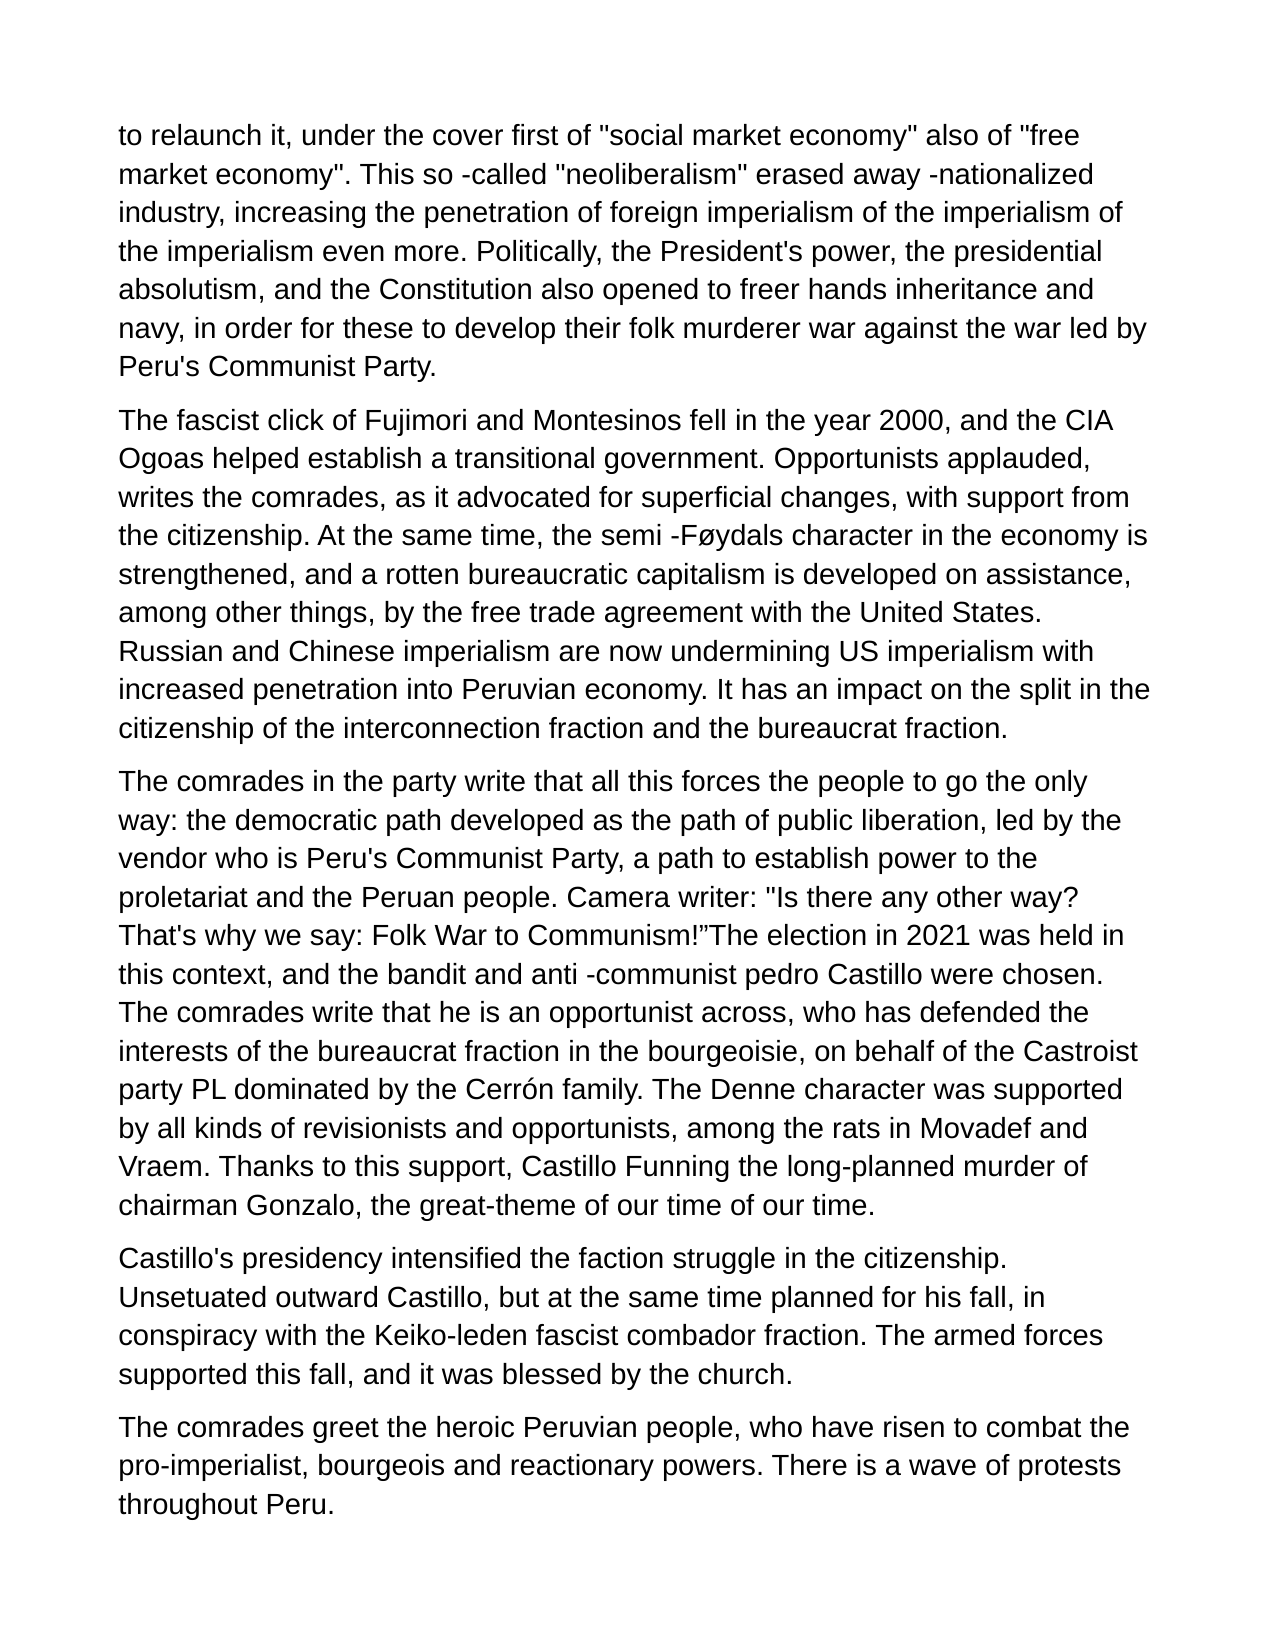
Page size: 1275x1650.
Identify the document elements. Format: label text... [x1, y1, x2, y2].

text Castillo's presidency intensified the faction struggle in the citizenship. Unsetuated outward Castillo, but at the same time planned for his fall, in conspiracy with the Keiko-leden fascist combador fraction. The armed forces supported this fall, and it was blessed by the church. [118, 1241, 1157, 1390]
text to relaunch it, under the cover first of "social market economy" also of "free market economy". This so -called "neoliberalism" erased away -nationalized industry, increasing the penetration of foreign imperialism of the imperialism of the imperialism even more. Politically, the President's power, the presidential absolutism, and the Constitution also opened to freer hands inheritance and navy, in order for these to develop their folk murderer war against the war led by Peru's Communist Party. [118, 118, 1157, 383]
text The comrades greet the heroic Peruvian people, who have risen to combat the pro-imperialist, bourgeois and reactionary powers. There is a wave of protests throughout Peru. [118, 1410, 1157, 1520]
text The fascist click of Fujimori and Montesinos fell in the year 2000, and the CIA Ogoas helped establish a transitional government. Opportunists applauded, writes the comrades, as it advocated for superficial changes, with support from the citizenship. At the same time, the semi -Føydals character in the economy is strengthened, and a rotten bureaucratic capitalism is developed on assistance, among other things, by the free trade agreement with the United States. Russian and Chinese imperialism are now undermining US imperialism with increased penetration into Peruvian economy. It has an impact on the split in the citizenship of the interconnection fraction and the bureaucrat fraction. [118, 402, 1157, 744]
text The comrades in the party write that all this forces the people to go the only way: the democratic path developed as the path of public liberation, led by the vendor who is Peru's Communist Party, a path to establish power to the proletariat and the Peruan people. Camera writer: "Is there any other way? That's why we say: Folk War to Communism!”The election in 2021 was held in this context, and the bandit and anti -communist pedro Castillo were chosen. The comrades write that he is an opportunist across, who has defended the interests of the bureaucrat fraction in the bourgeoisie, on behalf of the Castroist party PL dominated by the Cerrón family. The Denne character was supported by all kinds of revisionists and opportunists, among the rats in Movadef and Vraem. Thanks to this support, Castillo Funning the long-planned murder of chairman Gonzalo, the great-theme of our time of our time. [118, 764, 1157, 1221]
